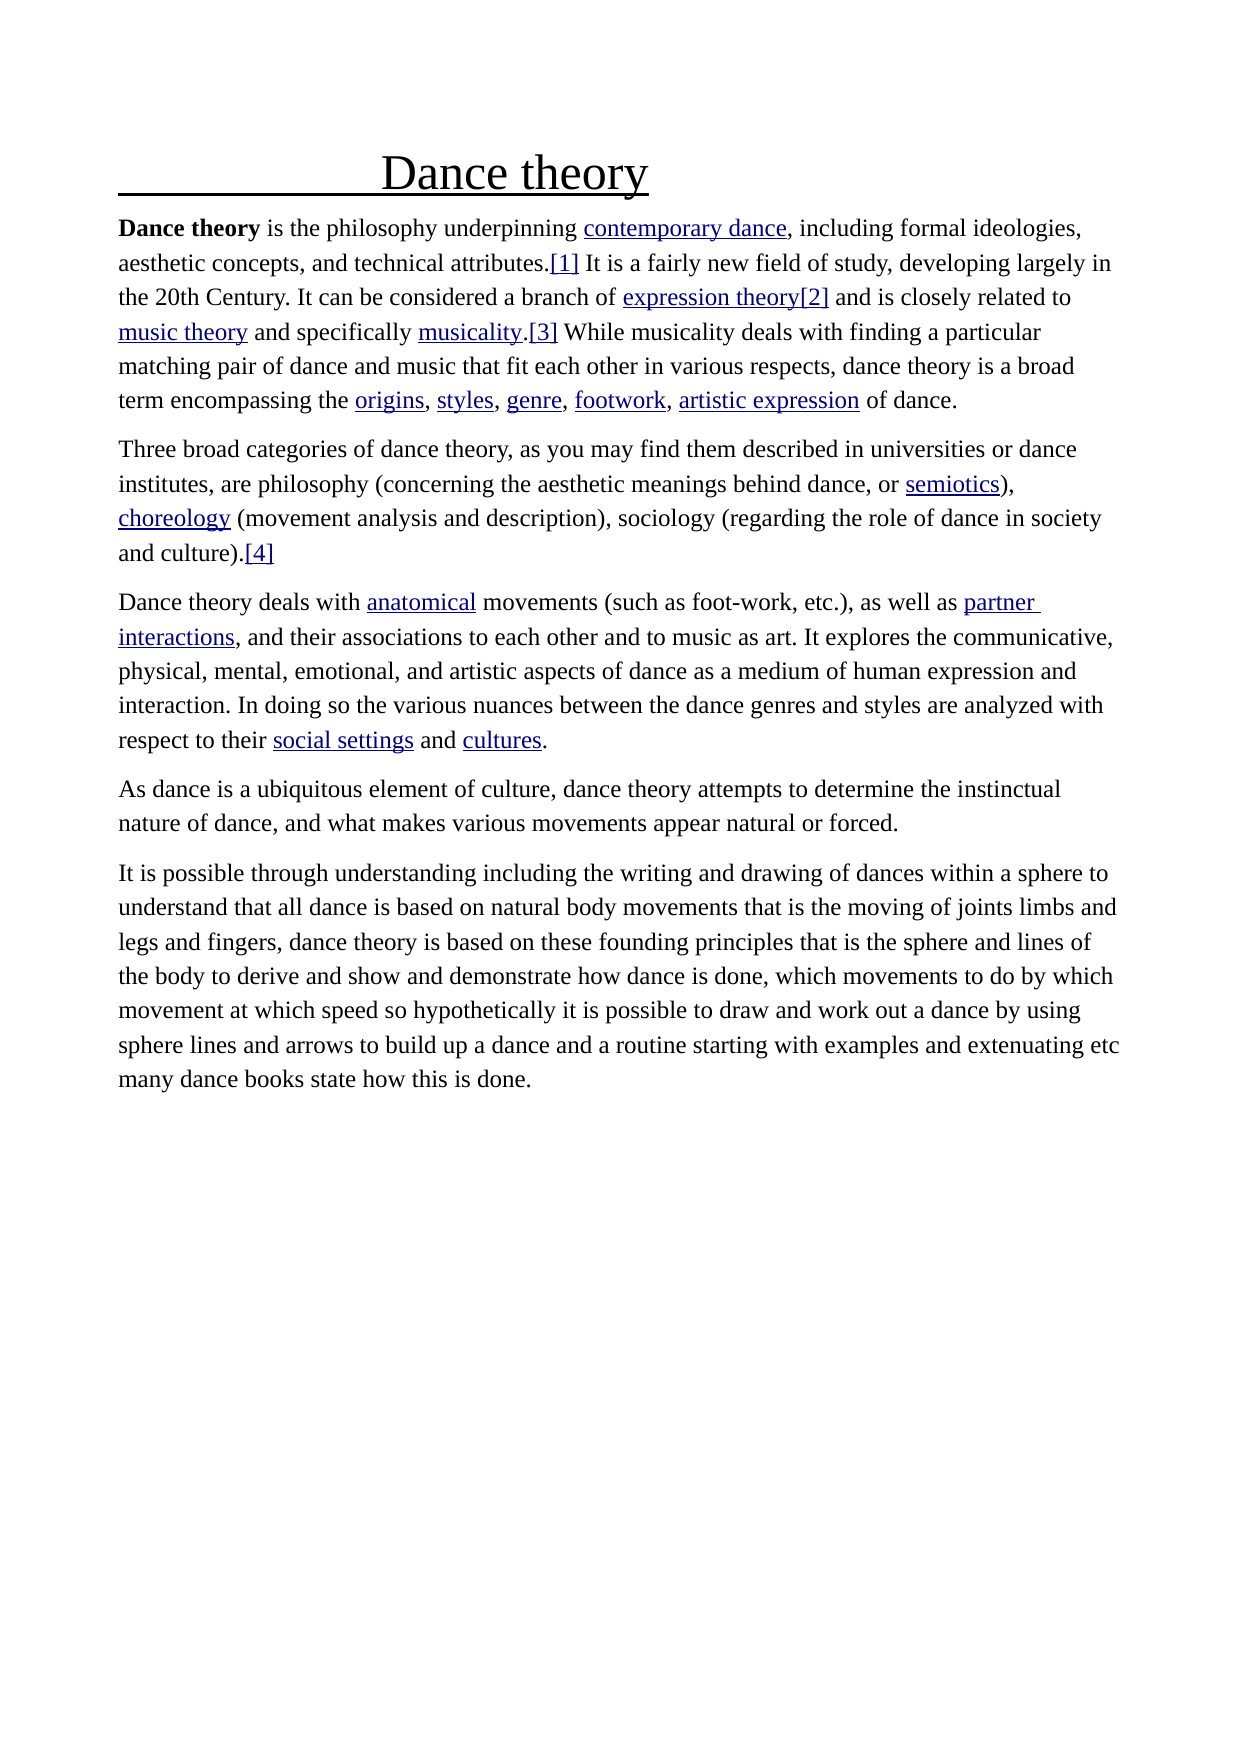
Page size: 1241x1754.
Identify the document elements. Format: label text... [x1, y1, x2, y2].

text It is possible through understanding including the writing and drawing of dances within a sphere to understand that all dance is based on natural body movements that is the moving of joints limbs and legs and fingers, dance theory is based on these founding principles that is the sphere and lines of the body to derive and show and demonstrate how dance is done, which movements to do by which movement at which speed so hypothetically it is possible to draw and work out a dance by using sphere lines and arrows to build up a dance and a routine starting with examples and extenuating etc many dance books state how this is done. [118, 858, 1122, 1093]
text Dance theory is the philosophy underpinning contemporary dance, including formal ideologies, aesthetic concepts, and technical attributes.[1] It is a fairly new field of study, developing largely in the 20th Century. It can be considered a branch of expression theory[2] and is closely related to music theory and specifically musicality.[3] While musicality deals with finding a particular matching pair of dance and music that fit each other in various respects, dance theory is a broad term encompassing the origins, styles, genre, footwork, artistic expression of dance. [118, 213, 1122, 414]
text Three broad categories of dance theory, as you may find them described in universities or dance institutes, are philosophy (concerning the aesthetic meanings behind dance, or semiotics), choreology (movement analysis and description), sociology (regarding the role of dance in society and culture).[4] [118, 434, 1122, 567]
text As dance is a ubiquitous element of culture, dance theory attempts to determine the instinctual nature of dance, and what makes various movements appear natural or forced. [118, 774, 1122, 837]
subtitle Dance theory [118, 143, 1122, 201]
text Dance theory deals with anatomical movements (such as foot-work, etc.), as well as partner interactions, and their associations to each other and to music as art. It explores the communicative, physical, mental, emotional, and artistic aspects of dance as a medium of human expression and interaction. In doing so the various nuances between the dance genres and styles are analyzed with respect to their social settings and cultures. [118, 587, 1122, 754]
